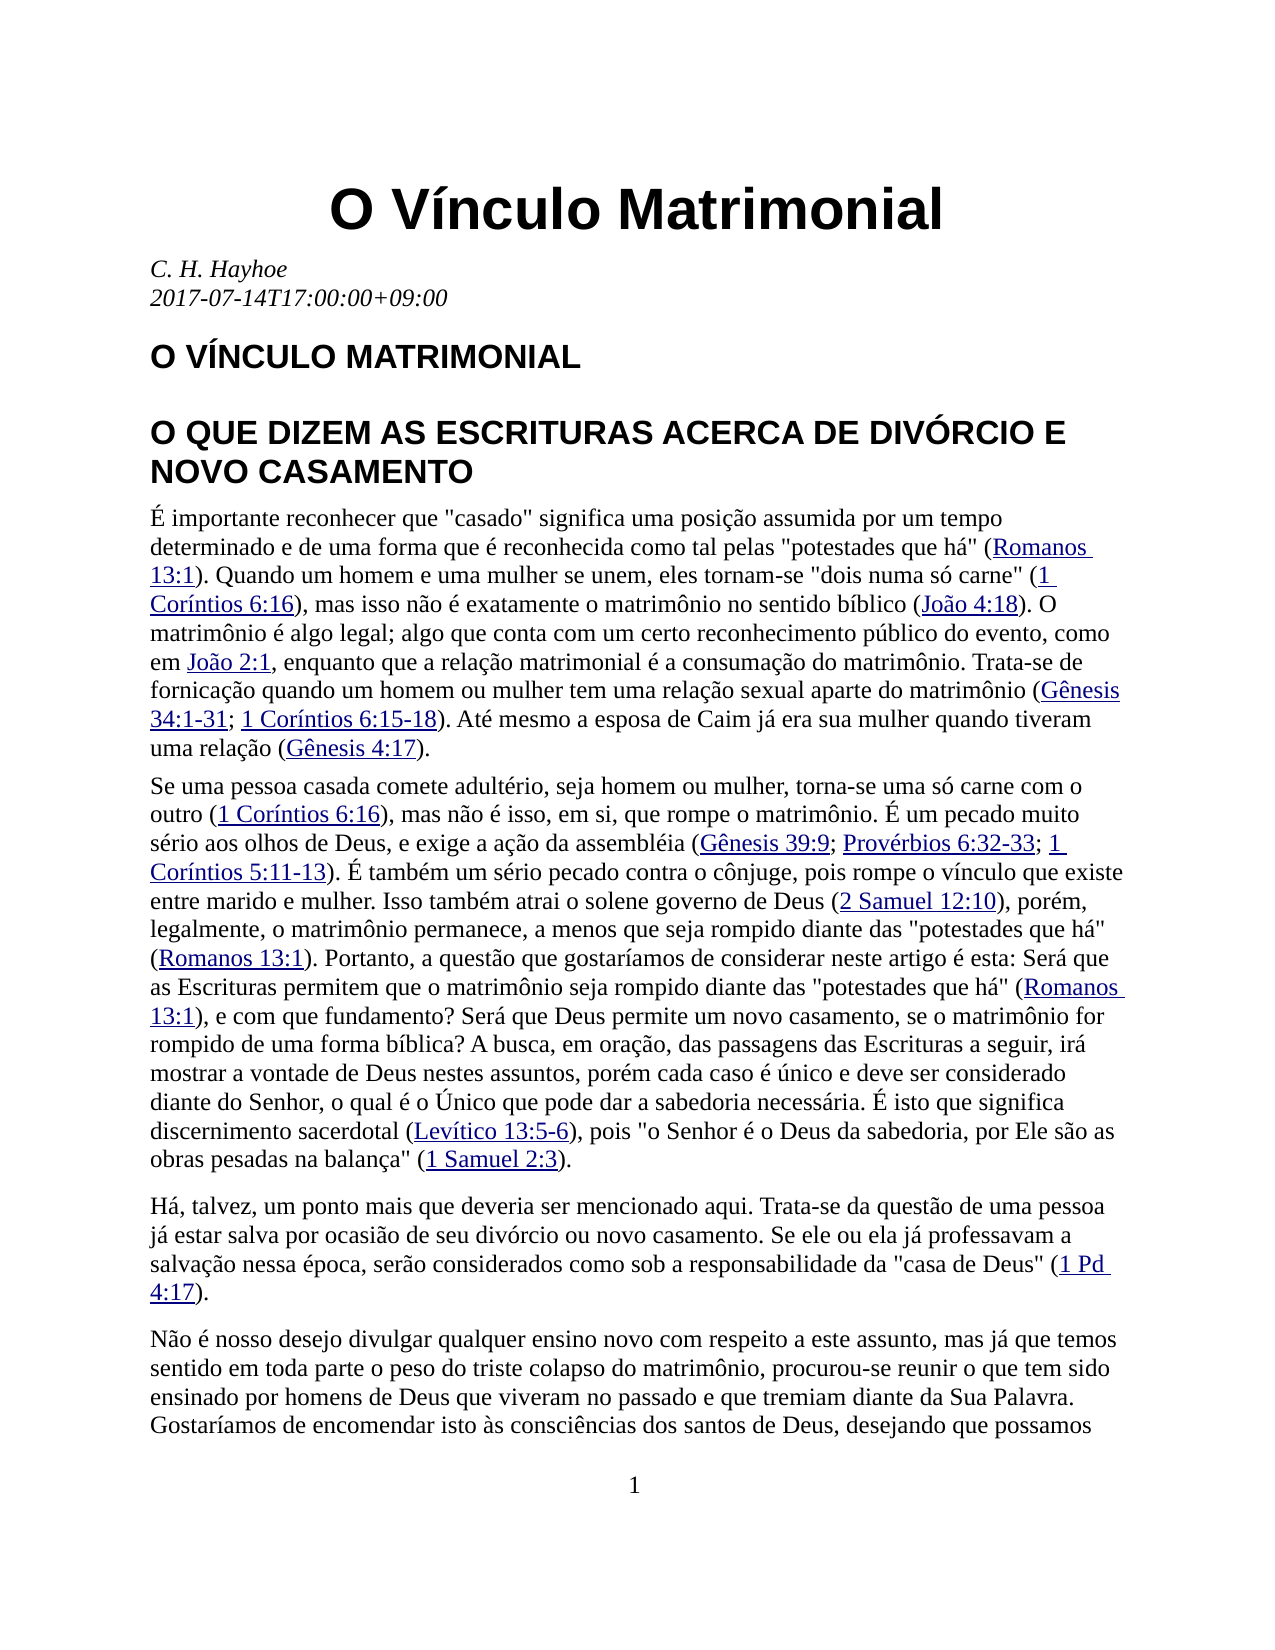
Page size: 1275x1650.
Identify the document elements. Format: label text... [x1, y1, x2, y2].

text Há, talvez, um ponto mais que deveria ser mencionado aqui. Trata-se da questão de uma pessoa já estar salva por ocasião de seu divórcio ou novo casamento. Se ele ou ela já professavam a salvação nessa época, serão considerados como sob a responsabilidade da "casa de Deus" (1 Pd 4:17). [150, 1191, 1125, 1306]
text C. H. Hayhoe [150, 254, 1125, 283]
text Não é nosso desejo divulgar qualquer ensino novo com respeito a este assunto, mas já que temos sentido em toda parte o peso do triste colapso do matrimônio, procurou-se reunir o que tem sido ensinado por homens de Deus que viveram no passado e que tremiam diante da Sua Palavra. Gostaríamos de encomendar isto às consciências dos santos de Deus, desejando que possamos [150, 1324, 1125, 1439]
title O Vínculo Matrimonial [150, 175, 1125, 242]
text 2017-07-14T17:00:00+09:00 [150, 283, 1125, 312]
subtitle O VÍNCULO MATRIMONIAL [150, 337, 1125, 376]
subtitle O QUE DIZEM AS ESCRITURAS ACERCA DE DIVÓRCIO E NOVO CASAMENTO [150, 413, 1125, 491]
text É importante reconhecer que "casado" significa uma posição assumida por um tempo determinado e de uma forma que é reconhecida como tal pelas "potestades que há" (Romanos 13:1). Quando um homem e uma mulher se unem, eles tornam-se "dois numa só carne" (1 Coríntios 6:16), mas isso não é exatamente o matrimônio no sentido bíblico (João 4:18). O matrimônio é algo legal; algo que conta com um certo reconhecimento público do evento, como em João 2:1, enquanto que a relação matrimonial é a consumação do matrimônio. Trata-se de fornicação quando um homem ou mulher tem uma relação sexual aparte do matrimônio (Gênesis 34:1-31; 1 Coríntios 6:15-18). Até mesmo a esposa de Caim já era sua mulher quando tiveram uma relação (Gênesis 4:17). [150, 503, 1125, 762]
text Se uma pessoa casada comete adultério, seja homem ou mulher, torna-se uma só carne com o outro (1 Coríntios 6:16), mas não é isso, em si, que rompe o matrimônio. É um pecado muito sério aos olhos de Deus, e exige a ação da assembléia (Gênesis 39:9; Provérbios 6:32-33; 1 Coríntios 5:11-13). É também um sério pecado contra o cônjuge, pois rompe o vínculo que existe entre marido e mulher. Isso também atrai o solene governo de Deus (2 Samuel 12:10), porém, legalmente, o matrimônio permanece, a menos que seja rompido diante das "potestades que há" (Romanos 13:1). Portanto, a questão que gostaríamos de considerar neste artigo é esta: Será que as Escrituras permitem que o matrimônio seja rompido diante das "potestades que há" (Romanos 13:1), e com que fundamento? Será que Deus permite um novo casamento, se o matrimônio for rompido de uma forma bíblica? A busca, em oração, das passagens das Escrituras a seguir, irá mostrar a vontade de Deus nestes assuntos, porém cada caso é único e deve ser considerado diante do Senhor, o qual é o Único que pode dar a sabedoria necessária. É isto que significa discernimento sacerdotal (Levítico 13:5-6), pois "o Senhor é o Deus da sabedoria, por Ele são as obras pesadas na balança" (1 Samuel 2:3). [150, 771, 1125, 1173]
